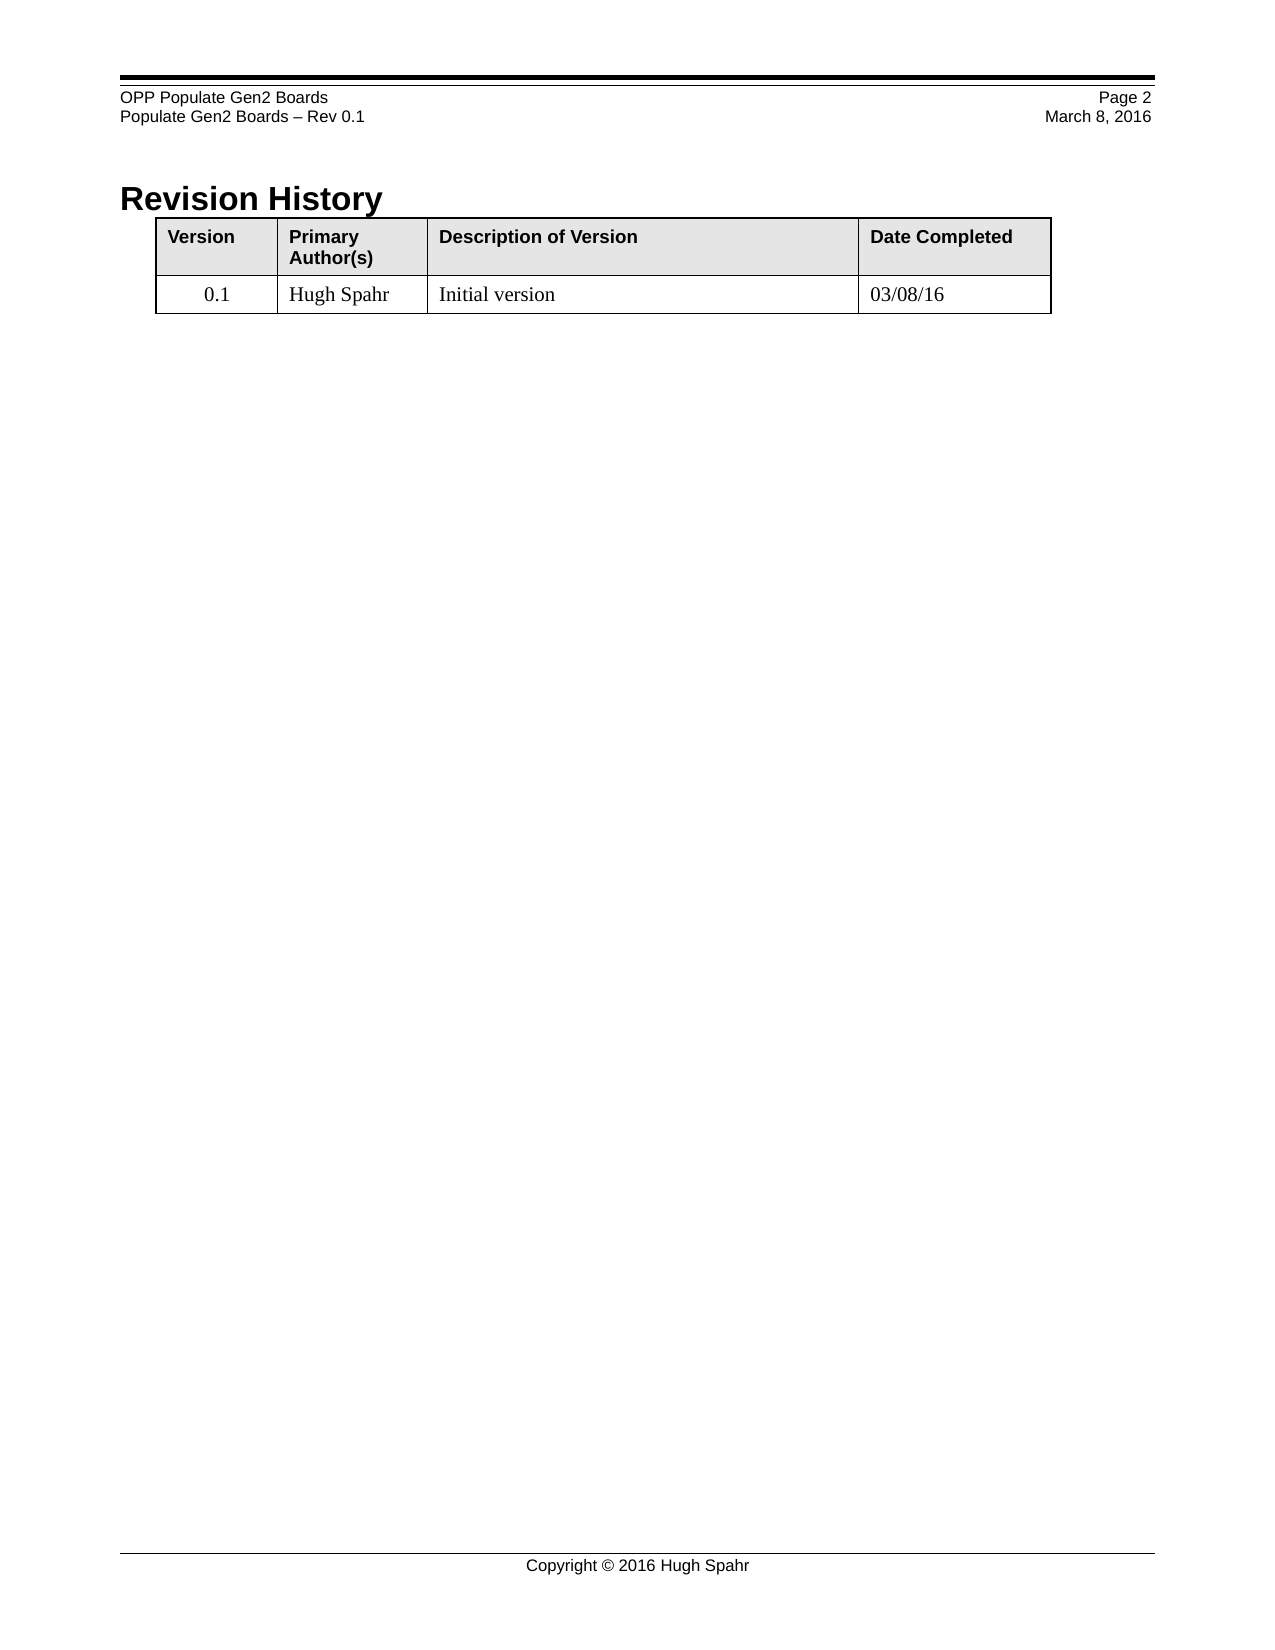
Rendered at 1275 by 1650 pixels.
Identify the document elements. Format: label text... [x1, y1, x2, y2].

subtitle Revision History [120, 179, 1155, 217]
table_cell 03/08/16 [859, 276, 1050, 312]
table_cell Hugh Spahr [278, 276, 427, 312]
table_cell 0.1 [157, 276, 277, 312]
table_header Primary Author(s) [278, 219, 427, 275]
table_header Date Completed [859, 219, 1050, 275]
table_header Description of Version [428, 219, 858, 275]
table_header Version [157, 219, 277, 275]
table_cell Initial version [428, 276, 858, 312]
